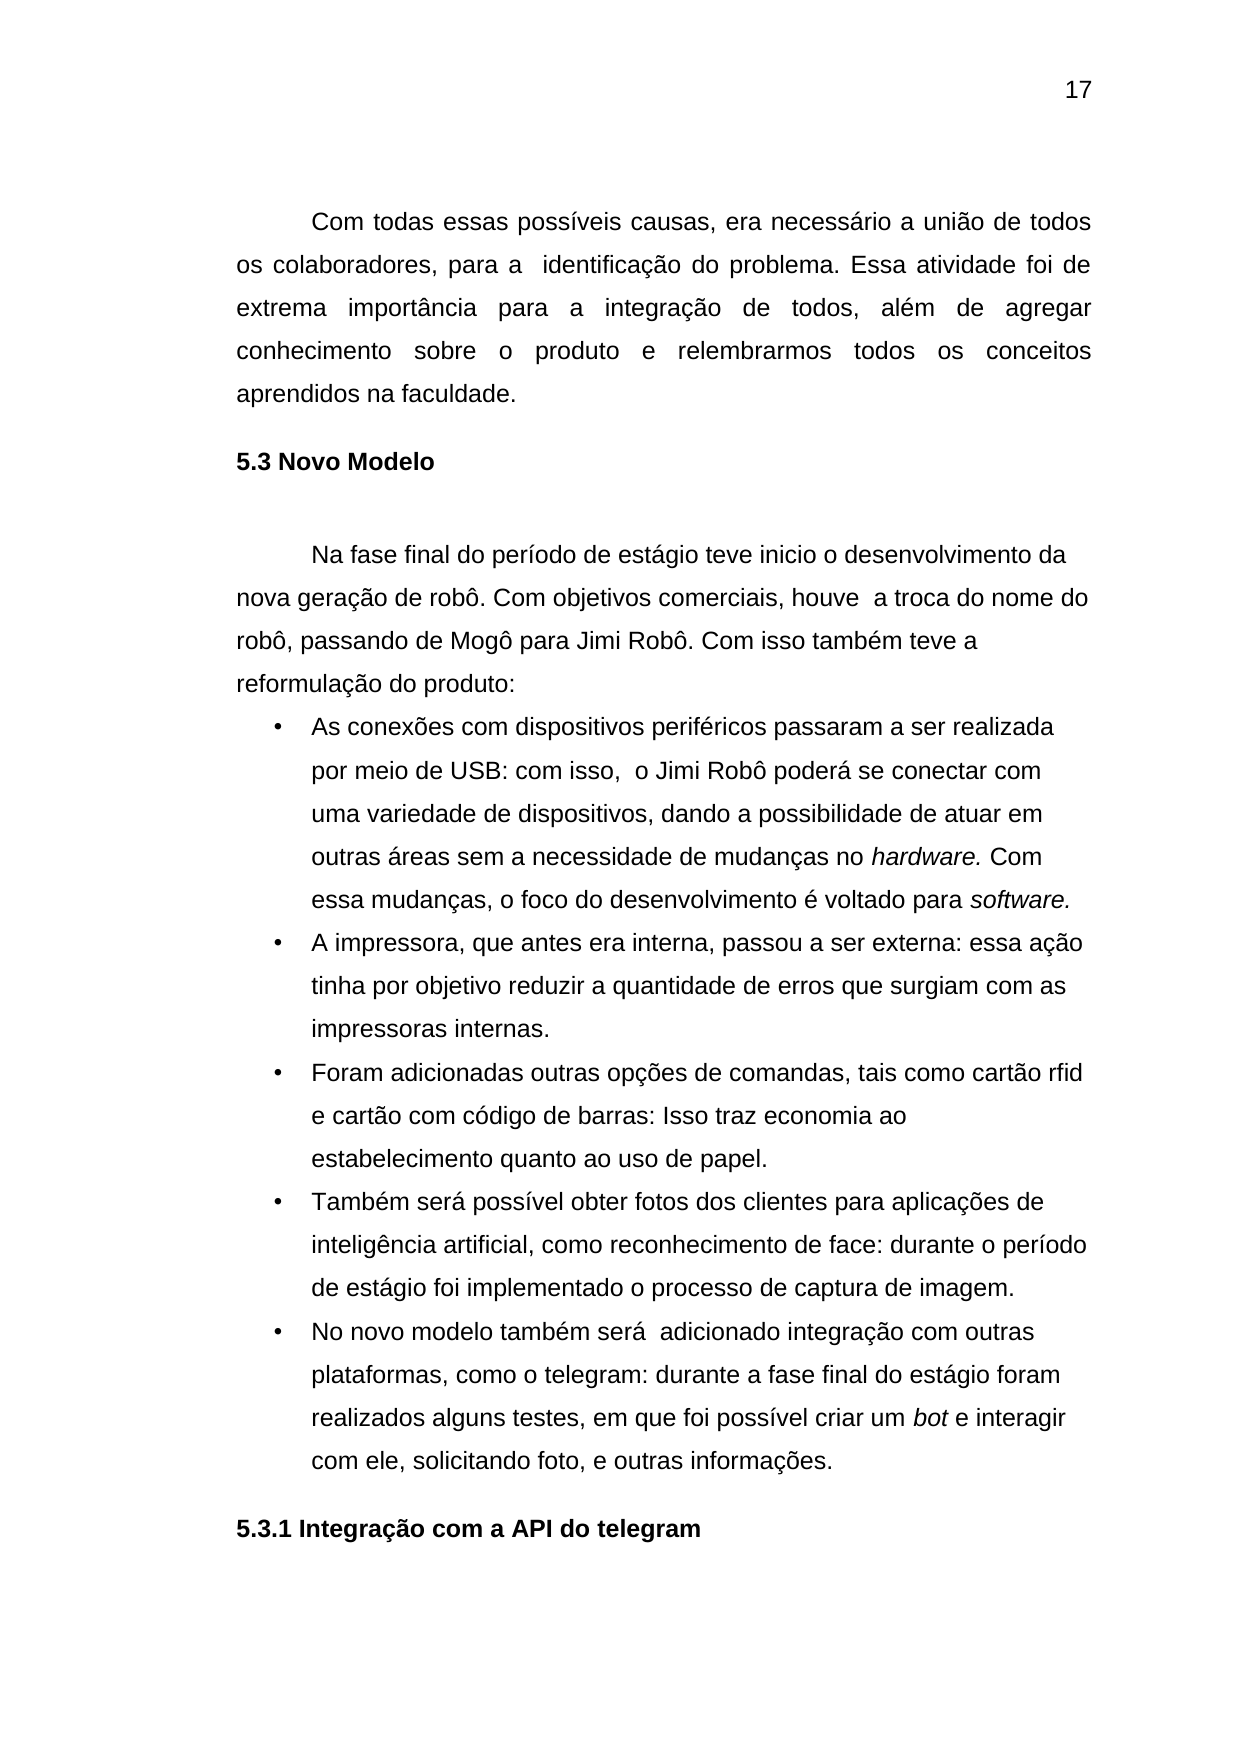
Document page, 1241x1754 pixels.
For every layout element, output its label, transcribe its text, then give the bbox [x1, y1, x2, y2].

list Também será possível obter fotos dos clientes para aplicações de inteligência artificial, como reconhecimento de face: durante o período de estágio foi implementado o processo de captura de imagem. [274, 1187, 1092, 1302]
list As conexões com dispositivos periféricos passaram a ser realizada por meio de USB: com isso, o Jimi Robô poderá se conectar com uma variedade de dispositivos, dando a possibilidade de atuar em outras áreas sem a necessidade de mudanças no hardware. Com essa mudanças, o foco do desenvolvimento é voltado para software. [274, 712, 1092, 914]
text Na fase final do período de estágio teve inicio o desenvolvimento da nova geração de robô. Com objetivos comerciais, houve a troca do nome do robô, passando de Mogô para Jimi Robô. Com isso também teve a reformulação do produto: [236, 540, 1092, 698]
list Foram adicionadas outras opções de comandas, tais como cartão rfid e cartão com código de barras: Isso traz economia ao estabelecimento quanto ao uso de papel. [274, 1058, 1092, 1173]
list A impressora, que antes era interna, passou a ser externa: essa ação tinha por objetivo reduzir a quantidade de erros que surgiam com as impressoras internas. [274, 928, 1092, 1043]
list No novo modelo também será adicionado integração com outras plataformas, como o telegram: durante a fase final do estágio foram realizados alguns testes, em que foi possível criar um bot e interagir com ele, solicitando foto, e outras informações. [274, 1317, 1092, 1475]
text Com todas essas possíveis causas, era necessário a união de todos os colaboradores, para a identificação do problema. Essa atividade foi de extrema importância para a integração de todos, além de agregar conhecimento sobre o produto e relembrarmos todos os conceitos aprendidos na faculdade. [236, 207, 1092, 408]
subtitle 5.3 Novo Modelo [236, 447, 1092, 476]
subtitle 5.3.1 Integração com a API do telegram [236, 1514, 1092, 1543]
